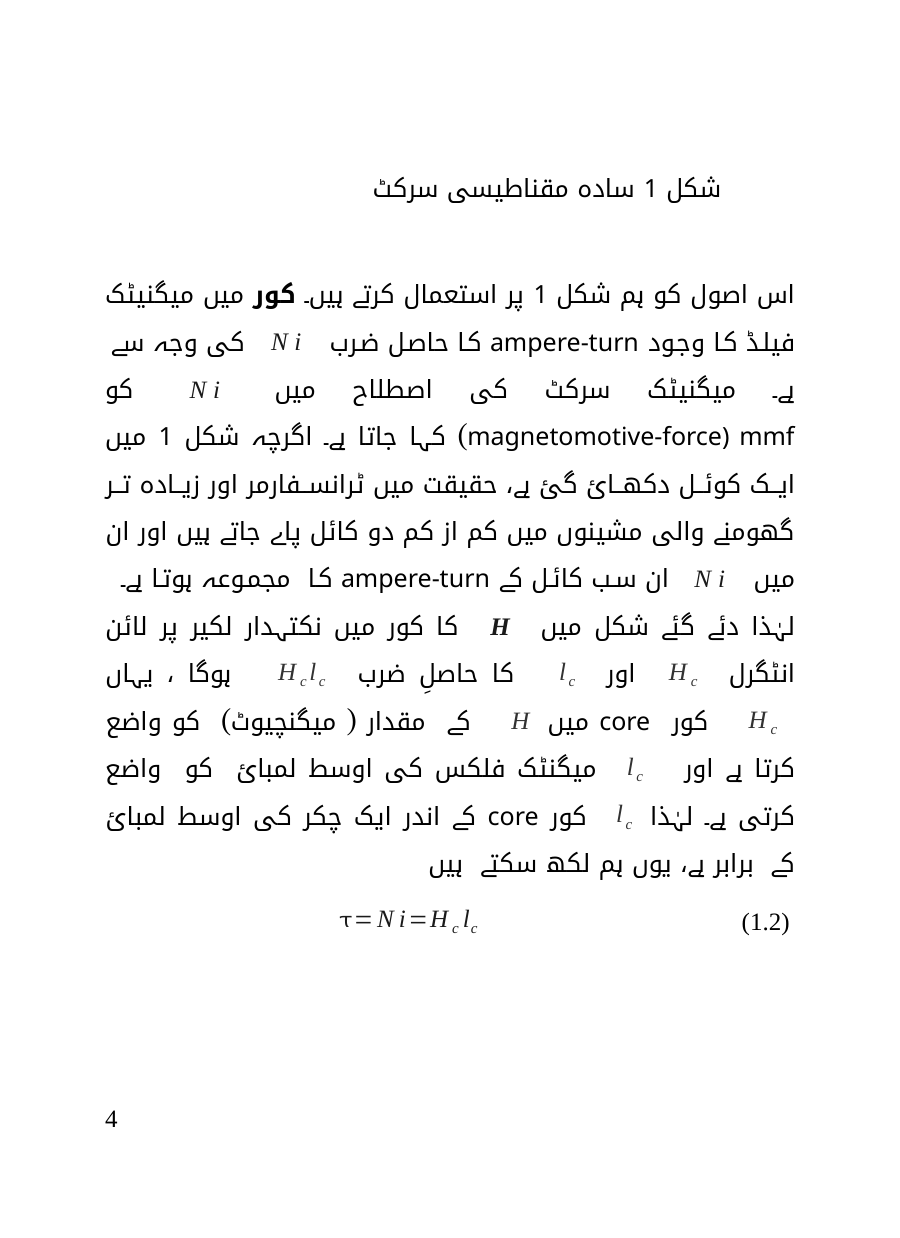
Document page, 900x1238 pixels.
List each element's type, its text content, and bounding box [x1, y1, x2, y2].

table_header (1.2) [718, 900, 795, 955]
table_header [105, 900, 718, 955]
text اس اصول کو ہم شکل 1 پر استعمال کرتے ہیں۔ کور میں میگنیٹک فیلڈ کا وجود ampere-turn کا حاصل ضرب کی وجہ سے ہے۔ میگنیٹک سرکٹ کی اصطلاح میں کو magnetomotive-force) mmf) کہا جاتا ہے۔ اگرچہ شکل 1 میں ایک کوئل دکھائ گئ ہے، حقیقت میں ٹرانسفارمر اور زیادہ تر گھومنے والی مشینوں میں کم از کم دو کائل پاے جاتے ہیں اور ان میں ان سب کائل کے ampere-turn کا مجموعہ ہوتا ہے۔ لہٰذا دئے گئے شکل میں کا کور میں نکتہدار لکیر پر لائن انٹگرل اور کا حاصلِ ضرب ہوگا ، یہاں کور core میں کے مقدار ( میگنچیوٹ) کو واضع کرتا ہے اور میگنٹک فلکس کی اوسط لمبائ کو واضع کرتی ہے۔ لہٰذا کور core کے اندر ایک چکر کی اوسط لمبائ کے برابر ہے، یوں ہم لکھ سکتے ہیں [105, 271, 795, 888]
text شکل 1 سادہ مقناطیسی سرکٹ [105, 165, 795, 212]
